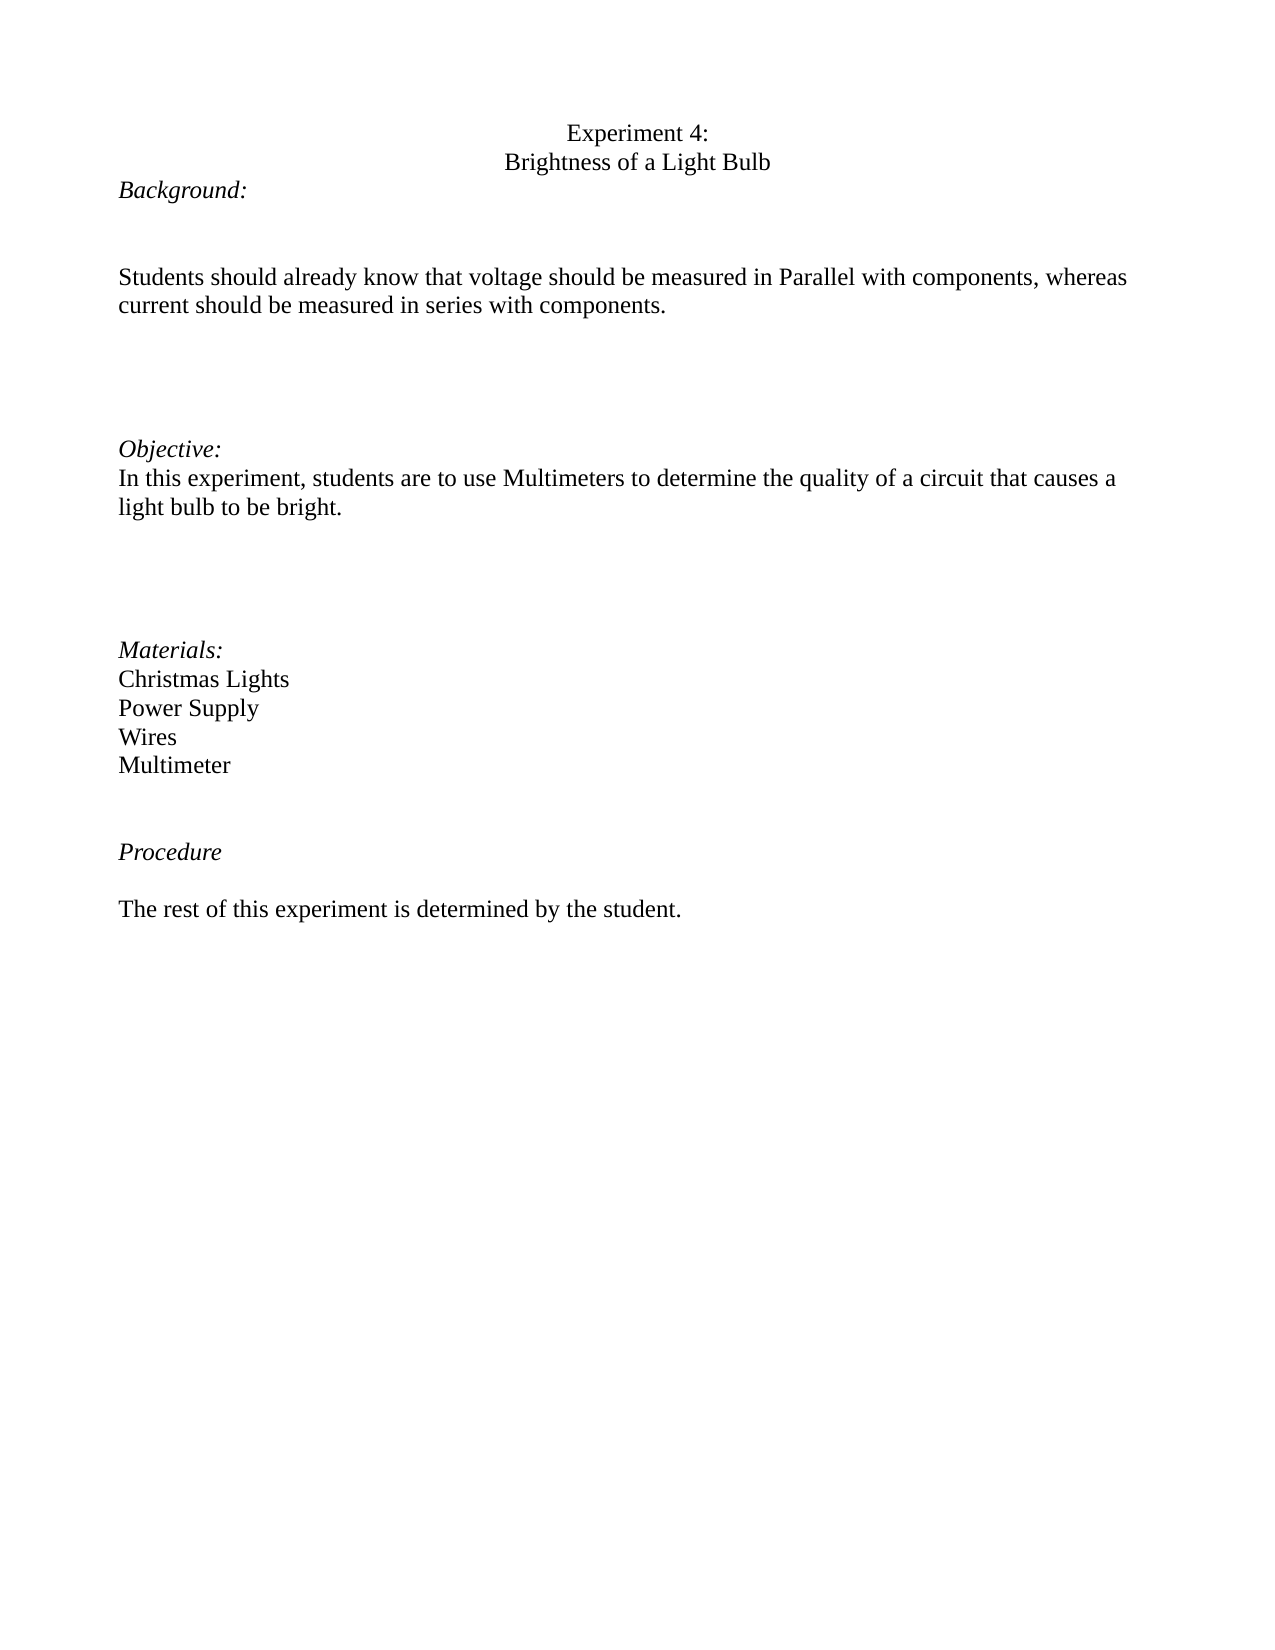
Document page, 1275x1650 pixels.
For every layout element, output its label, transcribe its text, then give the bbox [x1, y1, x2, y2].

text Materials: [118, 636, 1157, 664]
text Christmas Lights [118, 664, 1157, 693]
text Objective: [118, 434, 1157, 463]
text Brightness of a Light Bulb [118, 147, 1157, 176]
text Experiment 4: [118, 118, 1157, 147]
text Power Supply [118, 693, 1157, 722]
text Students should already know that voltage should be measured in Parallel with components, whereas current should be measured in series with components. [118, 262, 1157, 319]
text In this experiment, students are to use Multimeters to determine the quality of a circuit that causes a light bulb to be bright. [118, 463, 1157, 521]
text The rest of this experiment is determined by the student. [118, 894, 1157, 923]
text Multimeter [118, 751, 1157, 779]
text Wires [118, 722, 1157, 751]
text Background: [118, 176, 1157, 204]
text Procedure [118, 837, 1157, 866]
